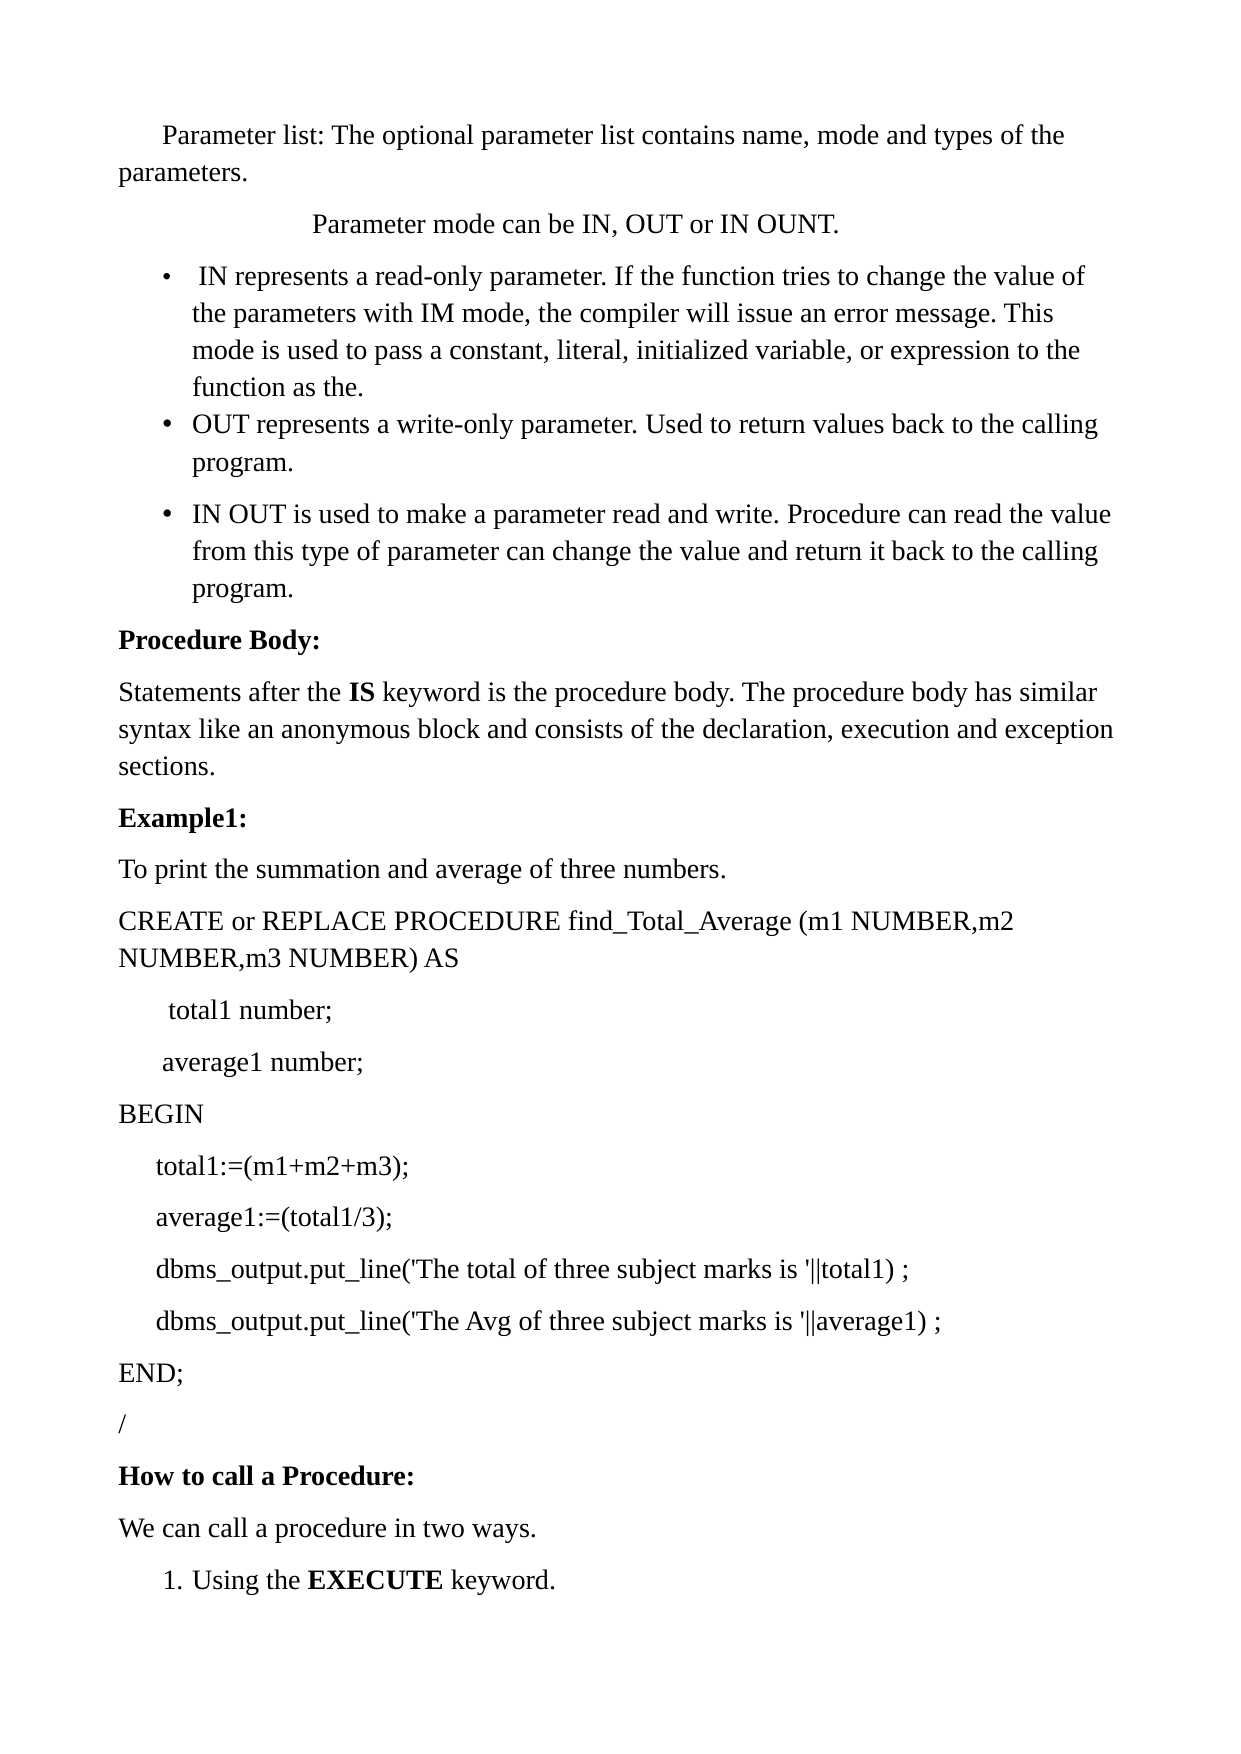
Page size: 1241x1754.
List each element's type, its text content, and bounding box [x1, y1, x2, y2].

list IN represents a read-only parameter. If the function tries to change the value of the parameters with IM mode, the compiler will issue an error message. This mode is used to pass a constant, literal, initialized variable, or expression to the function as the. [162, 259, 1122, 403]
text BEGIN [118, 1097, 1122, 1129]
text average1:=(total1/3); [118, 1200, 1122, 1233]
text total1:=(m1+m2+m3); [118, 1149, 1122, 1181]
text dbms_output.put_line('The Avg of three subject marks is '||average1) ; [118, 1304, 1122, 1336]
text Parameter mode can be IN, OUT or IN OUNT. [118, 207, 1122, 239]
text How to call a Procedure: [118, 1459, 1122, 1492]
text / [118, 1407, 1122, 1440]
text END; [118, 1356, 1122, 1388]
text To print the summation and average of three numbers. [118, 853, 1122, 885]
list Using the EXECUTE keyword. [162, 1563, 1122, 1595]
text Statements after the IS keyword is the procedure body. The procedure body has similar syntax like an anonymous block and consists of the declaration, execution and exception sections. [118, 675, 1122, 781]
text dbms_output.put_line('The total of three subject marks is '||total1) ; [118, 1252, 1122, 1284]
text We can call a procedure in two ways. [118, 1511, 1122, 1543]
text CREATE or REPLACE PROCEDURE find_Total_Average (m1 NUMBER,m2 NUMBER,m3 NUMBER) AS [118, 904, 1122, 974]
text Example1: [118, 801, 1122, 833]
list OUT represents a write-only parameter. Used to return values back to the calling program. [162, 408, 1122, 477]
text Procedure Body: [118, 623, 1122, 655]
text average1 number; [118, 1045, 1122, 1077]
list IN OUT is used to make a parameter read and write. Procedure can read the value from this type of parameter can change the value and return it back to the calling program. [162, 497, 1122, 603]
text total1 number; [118, 993, 1122, 1026]
text Parameter list: The optional parameter list contains name, mode and types of the parameters. [118, 118, 1122, 188]
